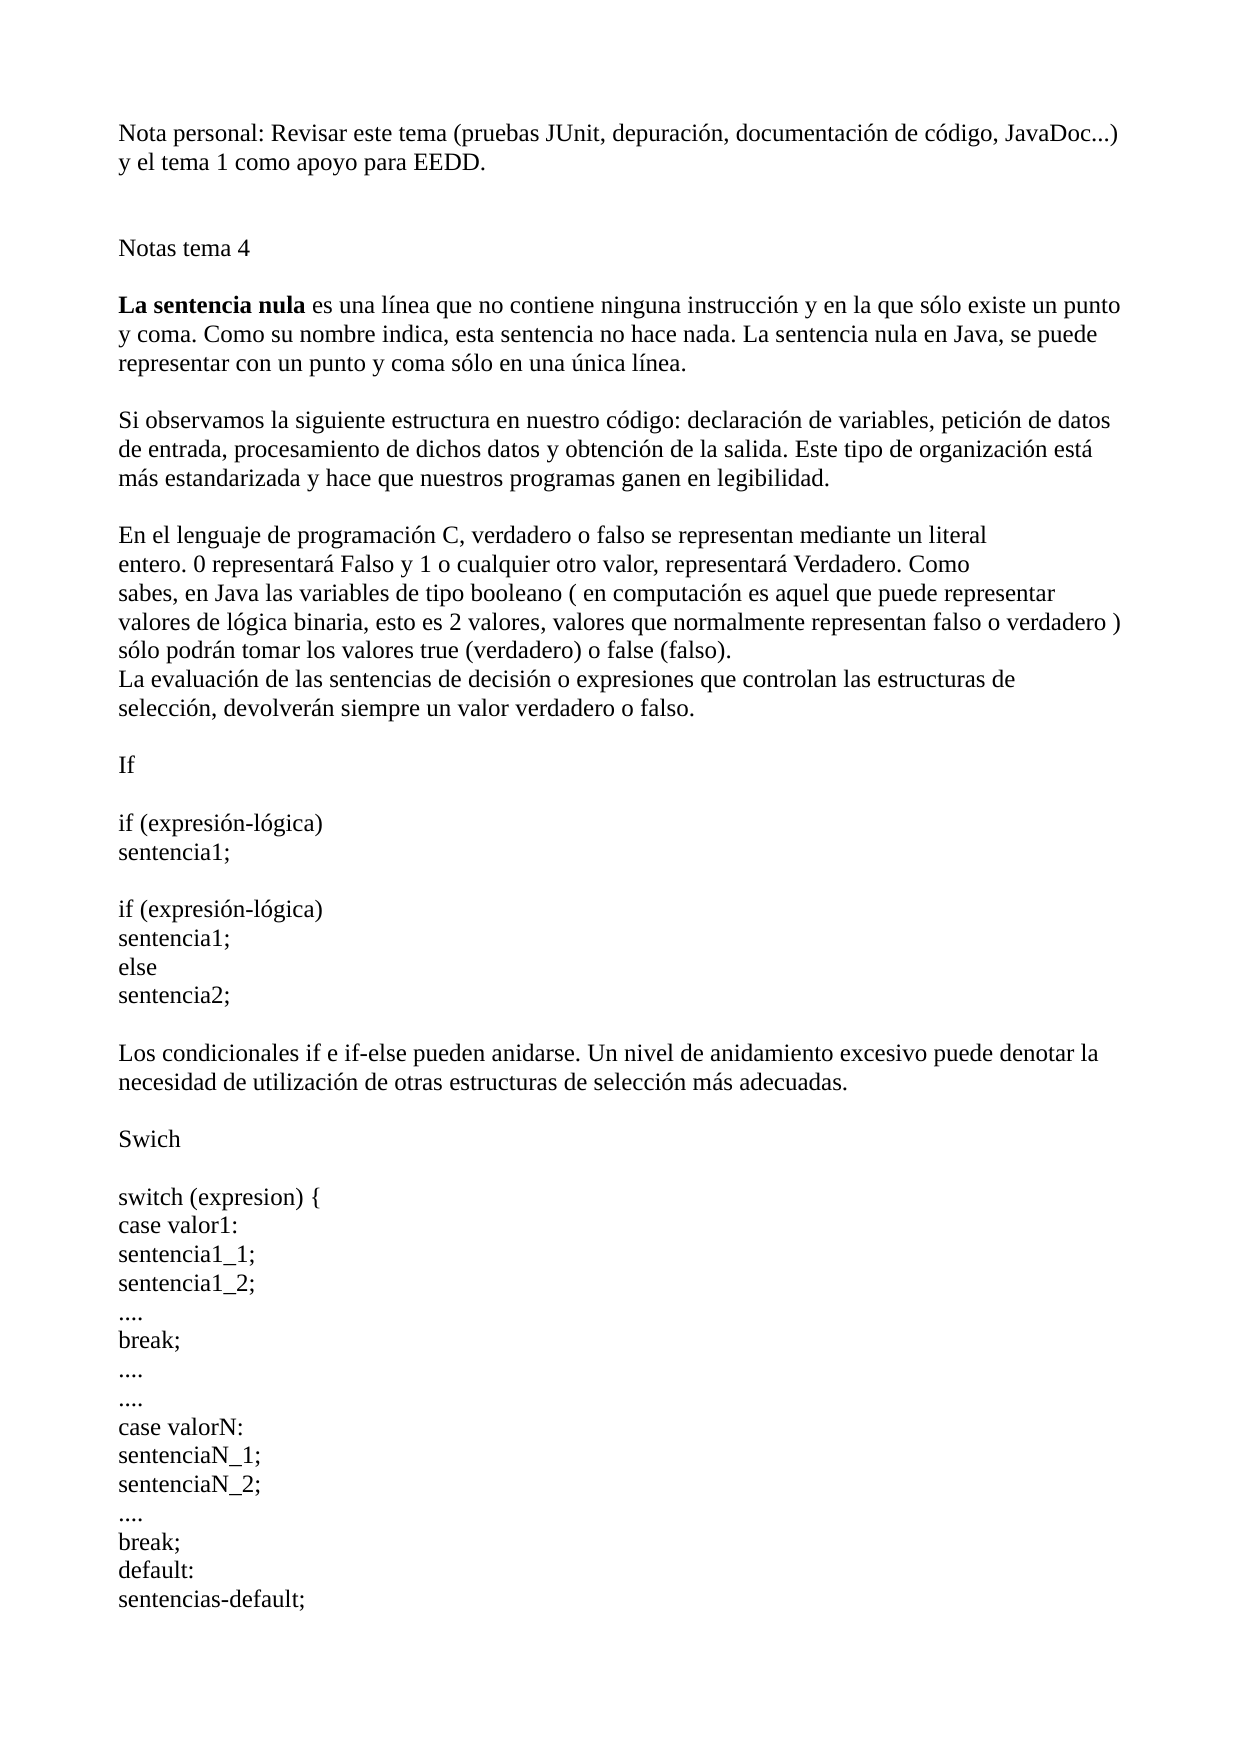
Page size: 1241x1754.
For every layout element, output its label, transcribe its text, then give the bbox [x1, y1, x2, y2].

text En el lenguaje de programación C, verdadero o falso se representan mediante un literal [118, 521, 1122, 549]
text sentencia1_2; [118, 1268, 1122, 1297]
text sentencia1; [118, 923, 1122, 952]
text sentencia1; [118, 837, 1122, 866]
text sentencia1_1; [118, 1239, 1122, 1268]
text Nota personal: Revisar este tema (pruebas JUnit, depuración, documentación de código, JavaDoc...) y el tema 1 como apoyo para EEDD. [118, 118, 1122, 176]
text .... [118, 1297, 1122, 1326]
text Si observamos la siguiente estructura en nuestro código: declaración de variables, petición de datos de entrada, procesamiento de dichos datos y obtención de la salida. Este tipo de organización está más estandarizada y hace que nuestros programas ganen en legibilidad. [118, 406, 1122, 492]
text La evaluación de las sentencias de decisión o expresiones que controlan las estructuras de [118, 664, 1122, 693]
text entero. 0 representará Falso y 1 o cualquier otro valor, representará Verdadero. Como [118, 549, 1122, 578]
text sentencias-default; [118, 1584, 1122, 1613]
text Swich [118, 1124, 1122, 1153]
text La sentencia nula es una línea que no contiene ninguna instrucción y en la que sólo existe un punto y coma. Como su nombre indica, esta sentencia no hace nada. La sentencia nula en Java, se puede representar con un punto y coma sólo en una única línea. [118, 291, 1122, 377]
text .... [118, 1354, 1122, 1383]
text sentencia2; [118, 981, 1122, 1009]
text sentenciaN_2; [118, 1469, 1122, 1498]
text if (expresión-lógica) [118, 808, 1122, 837]
text if (expresión-lógica) [118, 894, 1122, 923]
text sentenciaN_1; [118, 1441, 1122, 1469]
text switch (expresion) { [118, 1182, 1122, 1211]
text default: [118, 1556, 1122, 1584]
text break; [118, 1527, 1122, 1556]
text Notas tema 4 [118, 233, 1122, 262]
text If [118, 751, 1122, 779]
text selección, devolverán siempre un valor verdadero o falso. [118, 693, 1122, 722]
text .... [118, 1498, 1122, 1527]
text case valorN: [118, 1412, 1122, 1441]
text Los condicionales if e if-else pueden anidarse. Un nivel de anidamiento excesivo puede denotar la necesidad de utilización de otras estructuras de selección más adecuadas. [118, 1038, 1122, 1096]
text else [118, 952, 1122, 981]
text .... [118, 1383, 1122, 1412]
text sabes, en Java las variables de tipo booleano ( en computación es aquel que puede representar valores de lógica binaria, esto es 2 valores, valores que normalmente representan falso o verdadero ) sólo podrán tomar los valores true (verdadero) o false (falso). [118, 578, 1122, 664]
text break; [118, 1326, 1122, 1354]
text case valor1: [118, 1211, 1122, 1239]
